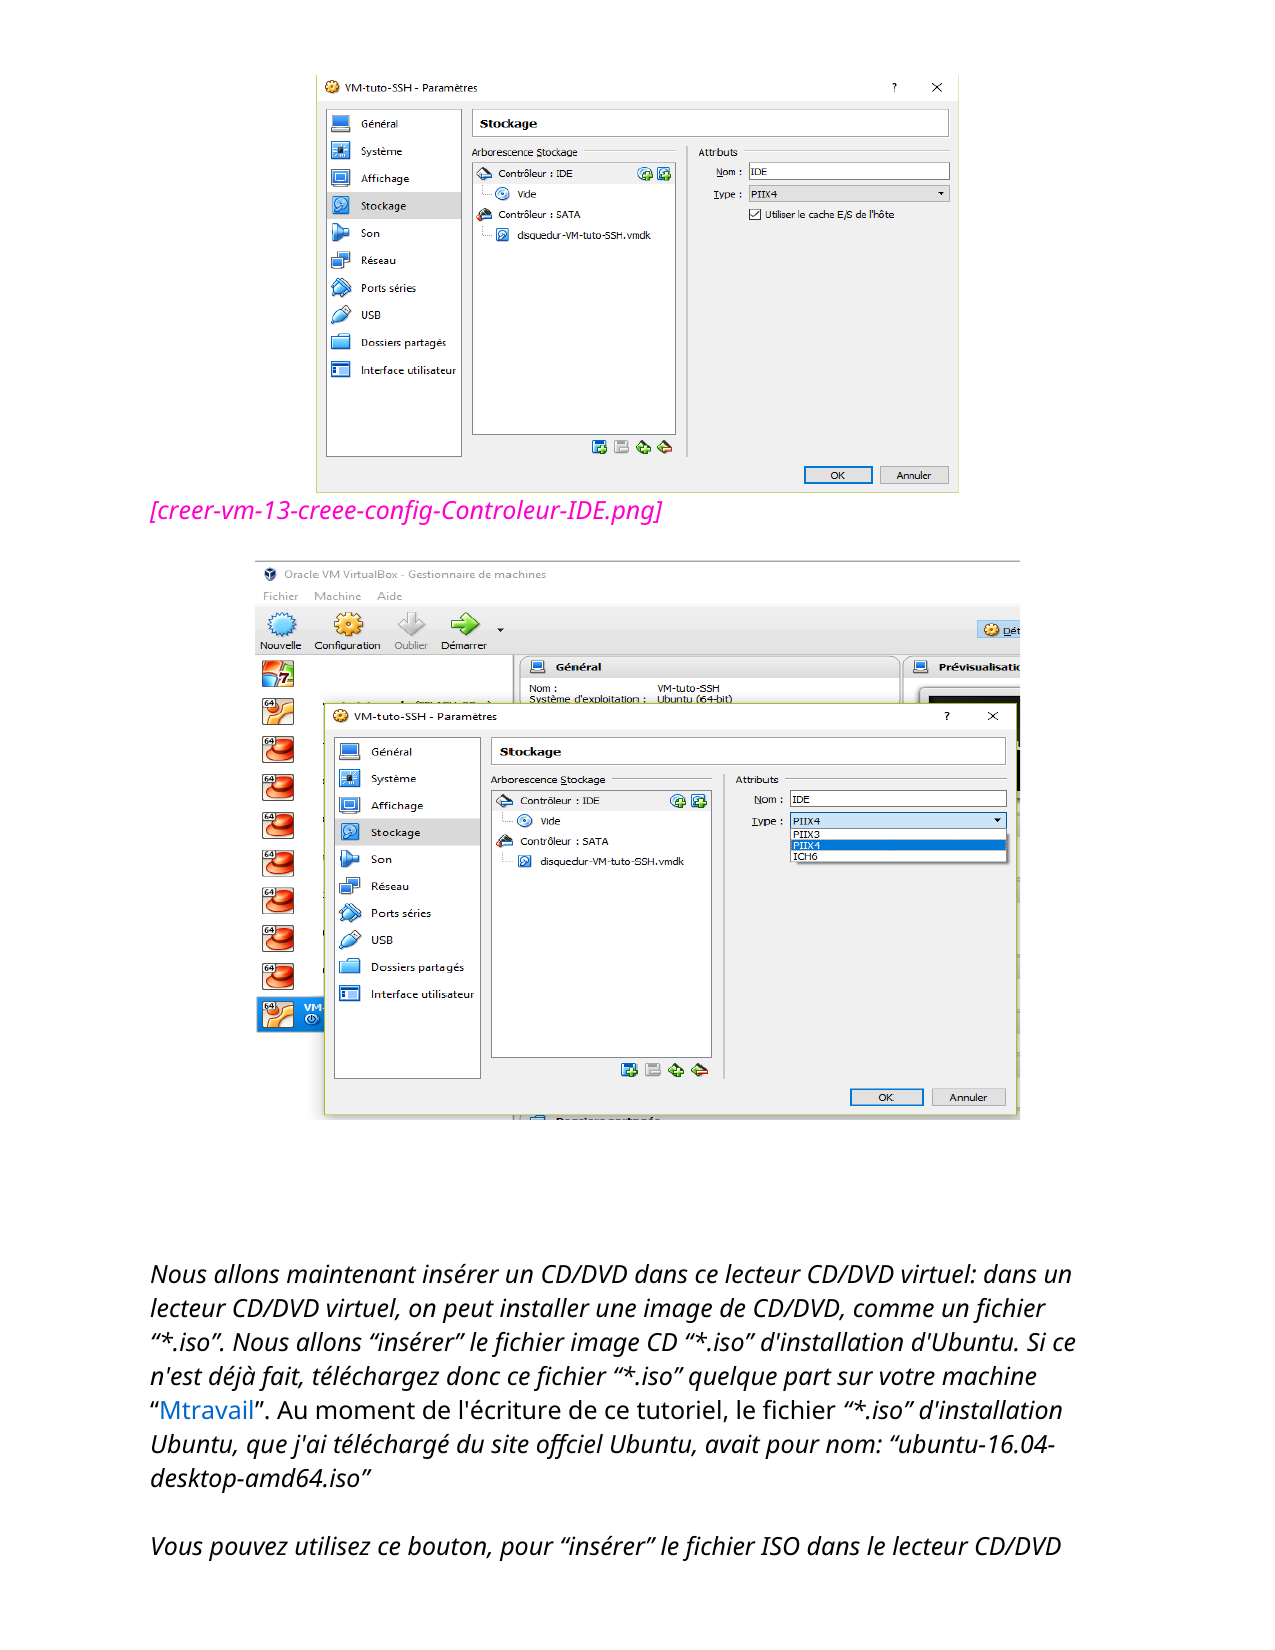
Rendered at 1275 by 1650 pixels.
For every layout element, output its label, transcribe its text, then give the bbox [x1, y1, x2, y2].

picture [255, 560, 1021, 1120]
picture [316, 75, 959, 493]
text Vous pouvez utilisez ce bouton, pour “insérer” le fichier ISO dans le lecteur CD/DVD [150, 1529, 1125, 1563]
text [creer-vm-13-creee-config-Controleur-IDE.png] [150, 75, 1125, 526]
text Nous allons maintenant insérer un CD/DVD dans ce lecteur CD/DVD virtuel: dans un lecteur CD/DVD virtuel, on peut installer une image de CD/DVD, comme un fichier “*.iso”. Nous allons “insérer” le fichier image CD “*.iso” d'installation d'Ubuntu. Si ce n'est déjà fait, téléchargez donc ce fichier “*.iso” quelque part sur votre machine “Mtravail”. Au moment de l'écriture de ce tutoriel, le fichier “*.iso” d'installation Ubuntu, que j'ai téléchargé du site offciel Ubuntu, avait pour nom: “ubuntu-16.04-desktop-amd64.iso” [150, 1256, 1125, 1495]
